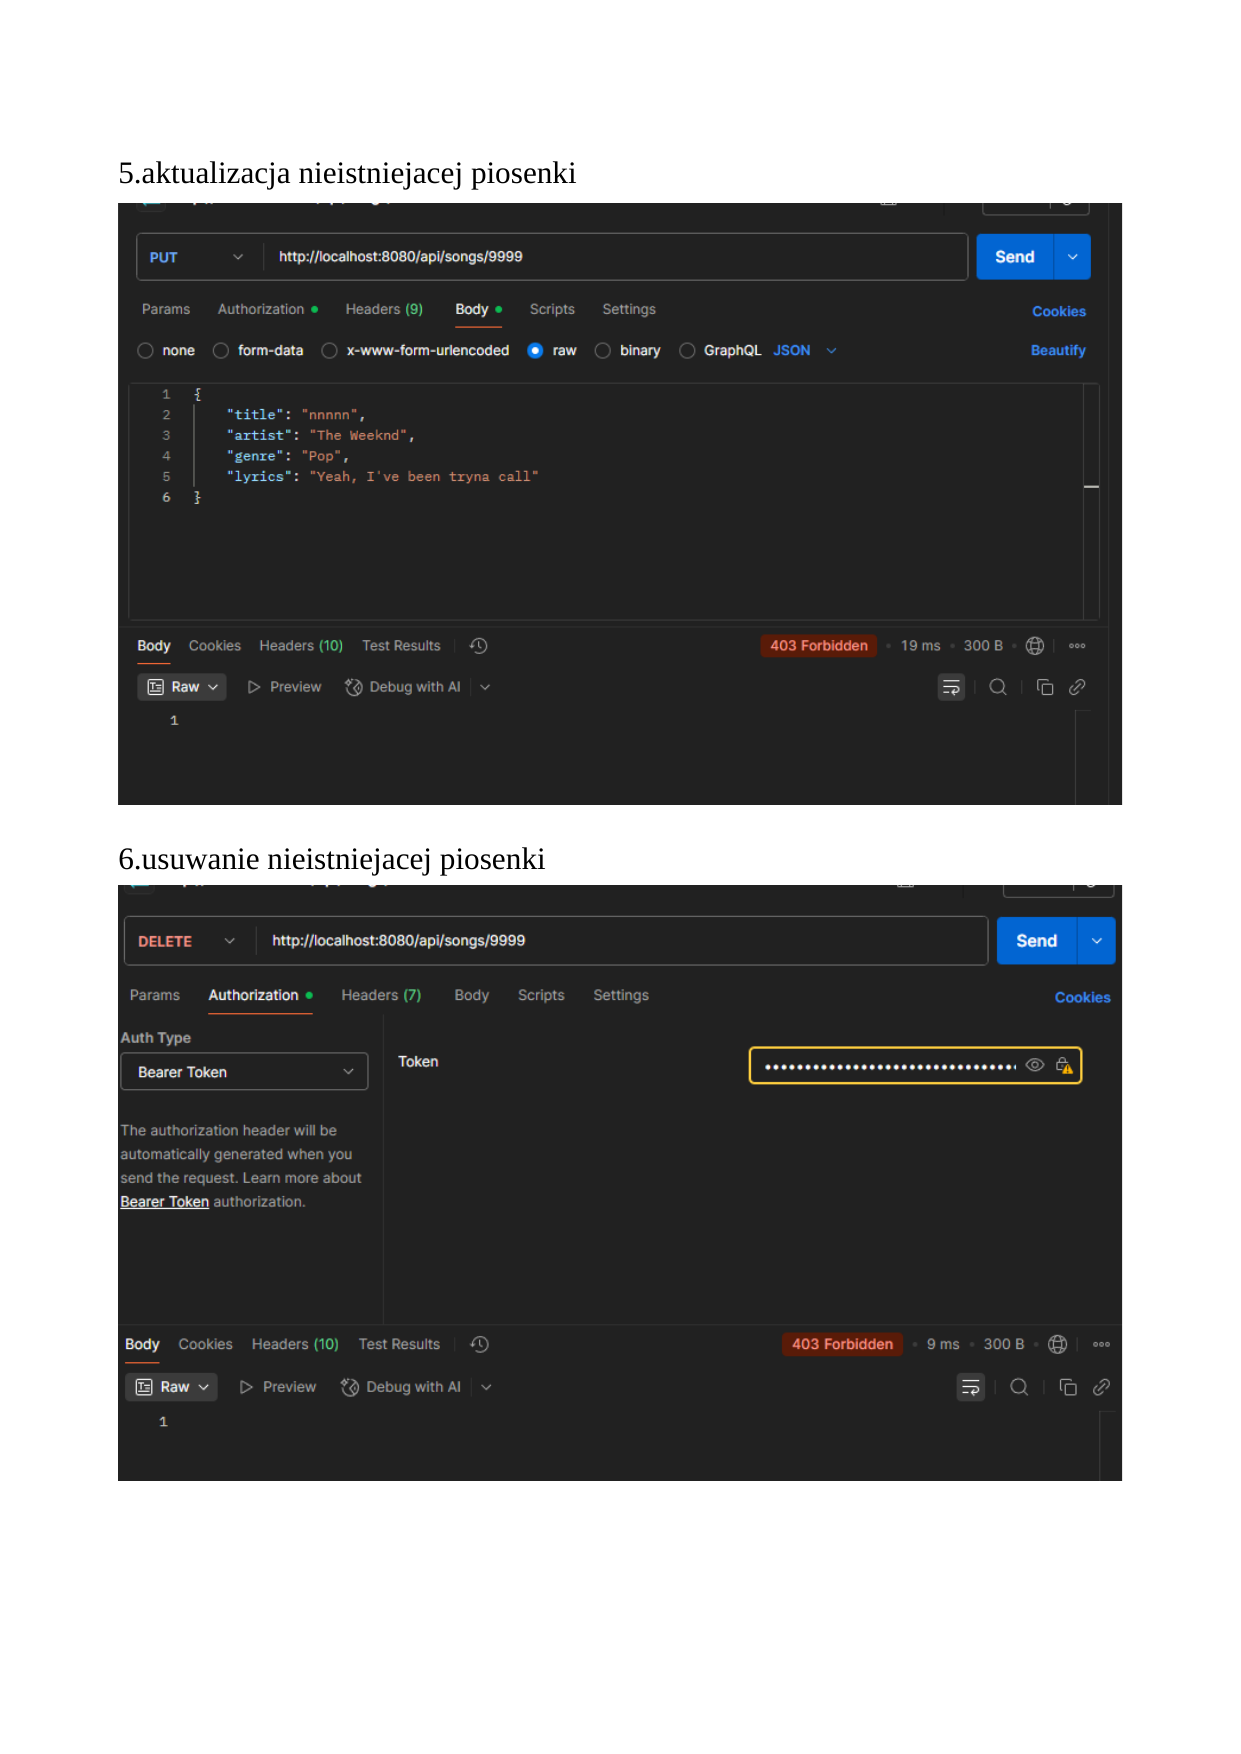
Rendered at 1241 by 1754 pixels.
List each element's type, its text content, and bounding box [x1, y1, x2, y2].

text 5.aktualizacja nieistniejacej piosenki [118, 154, 1122, 190]
text 6.usuwanie nieistniejacej piosenki [118, 840, 1122, 876]
picture [118, 203, 1123, 805]
picture [118, 885, 1123, 1481]
